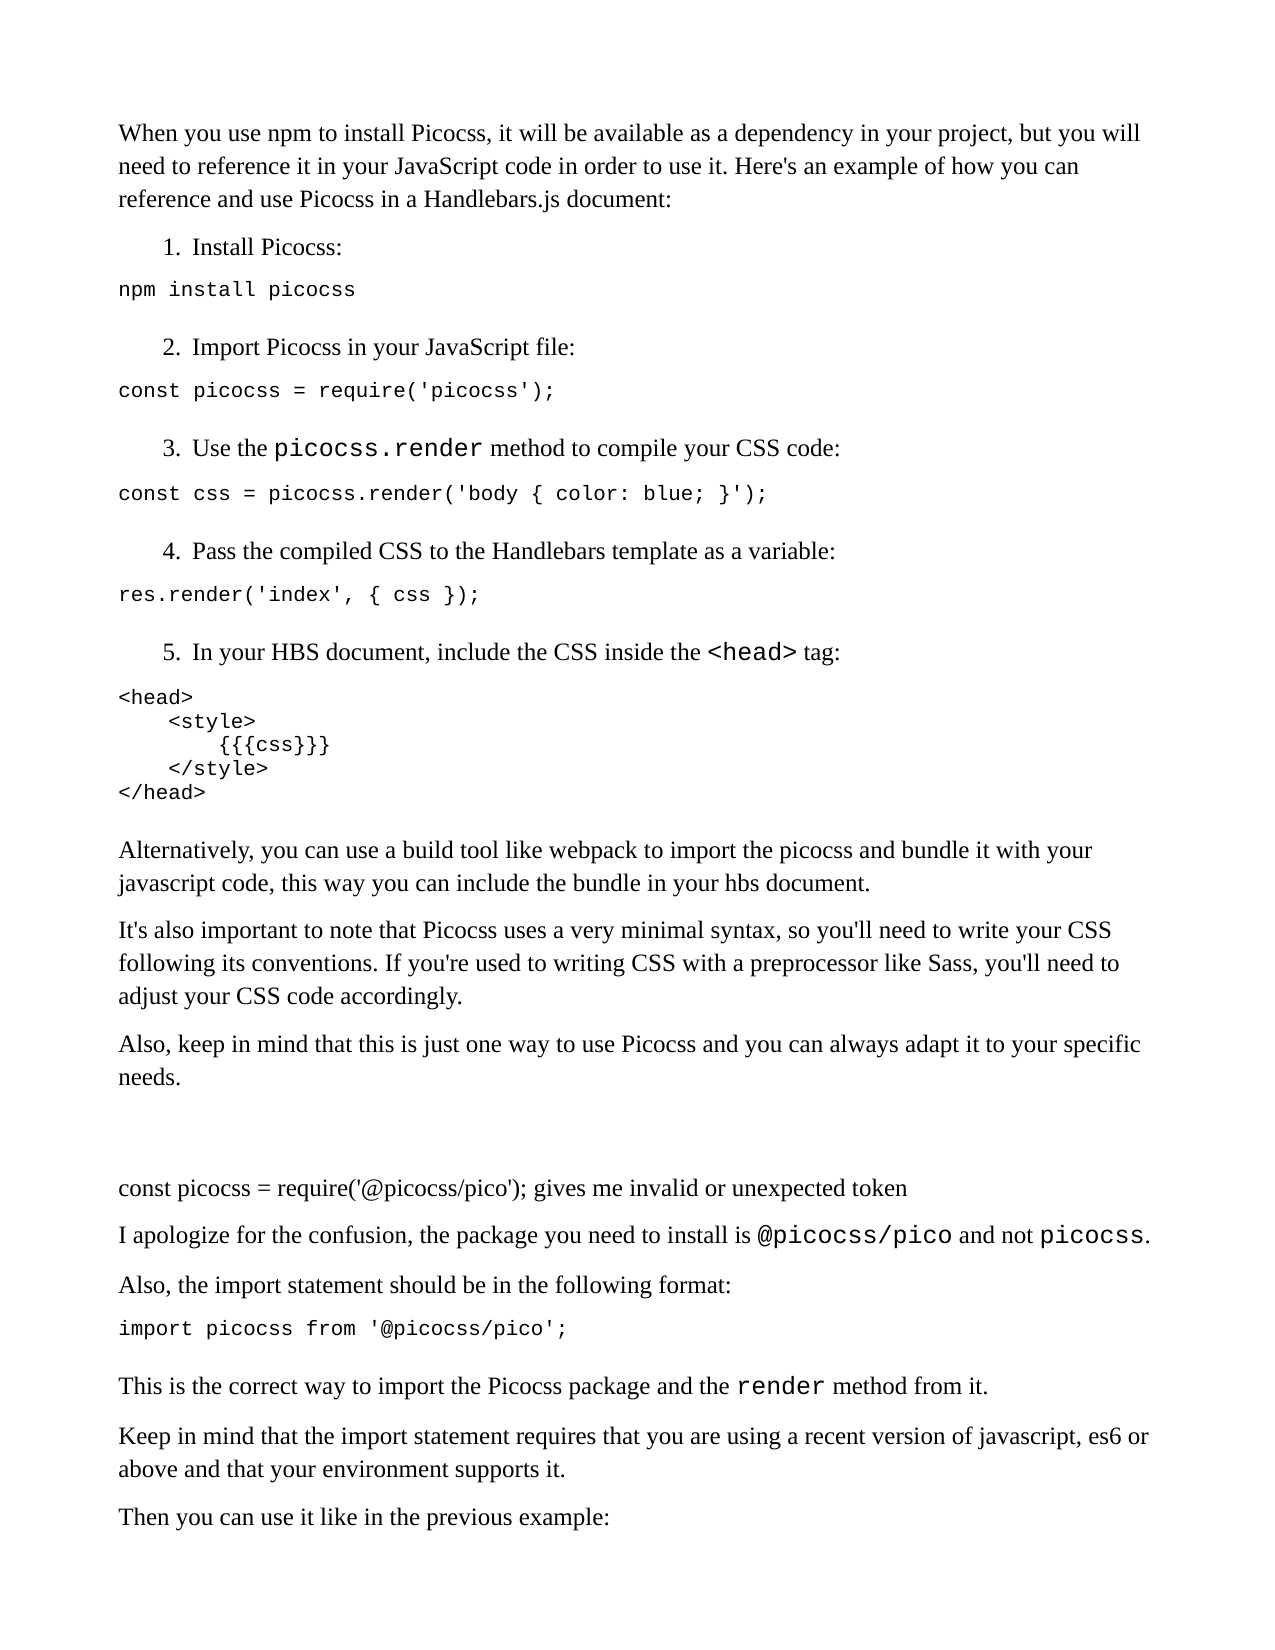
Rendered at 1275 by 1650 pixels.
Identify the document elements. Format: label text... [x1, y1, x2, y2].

list Import Picocss in your JavaScript file: [162, 332, 1157, 361]
text {{{css}}} [118, 734, 1157, 758]
text Then you can use it like in the previous example: [118, 1502, 1157, 1531]
text const picocss = require('picocss'); [118, 380, 1157, 404]
text I apologize for the confusion, the package you need to install is @picocss/pico and not picocss. [118, 1221, 1157, 1251]
text Also, keep in mind that this is just one way to use Picocss and you can always adapt it to your specific needs. [118, 1029, 1157, 1091]
text <head> [118, 687, 1157, 711]
list Use the picocss.render method to compile your CSS code: [162, 433, 1157, 464]
list Install Picocss: [162, 232, 1157, 261]
text Alternatively, you can use a build tool like webpack to import the picocss and bundle it with your javascript code, this way you can include the bundle in your hbs document. [118, 835, 1157, 897]
text <style> [118, 711, 1157, 734]
text Keep in mind that the import statement requires that you are using a recent version of javascript, es6 or above and that your environment supports it. [118, 1421, 1157, 1483]
text const css = picocss.render('body { color: blue; }'); [118, 483, 1157, 507]
text res.render('index', { css }); [118, 584, 1157, 608]
text This is the correct way to import the Picocss package and the render method from it. [118, 1371, 1157, 1402]
text import picocss from '@picocss/pico'; [118, 1318, 1157, 1342]
list Pass the compiled CSS to the Handlebars template as a variable: [162, 536, 1157, 565]
text </style> [118, 758, 1157, 782]
text When you use npm to install Picocss, it will be available as a dependency in your project, but you will need to reference it in your JavaScript code in order to use it. Here's an example of how you can reference and use Picocss in a Handlebars.js document: [118, 118, 1157, 213]
text const picocss = require('@picocss/pico'); gives me invalid or unexpected token [118, 1173, 1157, 1202]
text npm install picocss [118, 279, 1157, 303]
text It's also important to note that Picocss uses a very minimal syntax, so you'll need to write your CSS following its conventions. If you're used to writing CSS with a preprocessor like Sass, you'll need to adjust your CSS code accordingly. [118, 915, 1157, 1010]
text Also, the import statement should be in the following format: [118, 1271, 1157, 1299]
list In your HBS document, include the CSS inside the <head> tag: [162, 637, 1157, 668]
text </head> [118, 782, 1157, 805]
